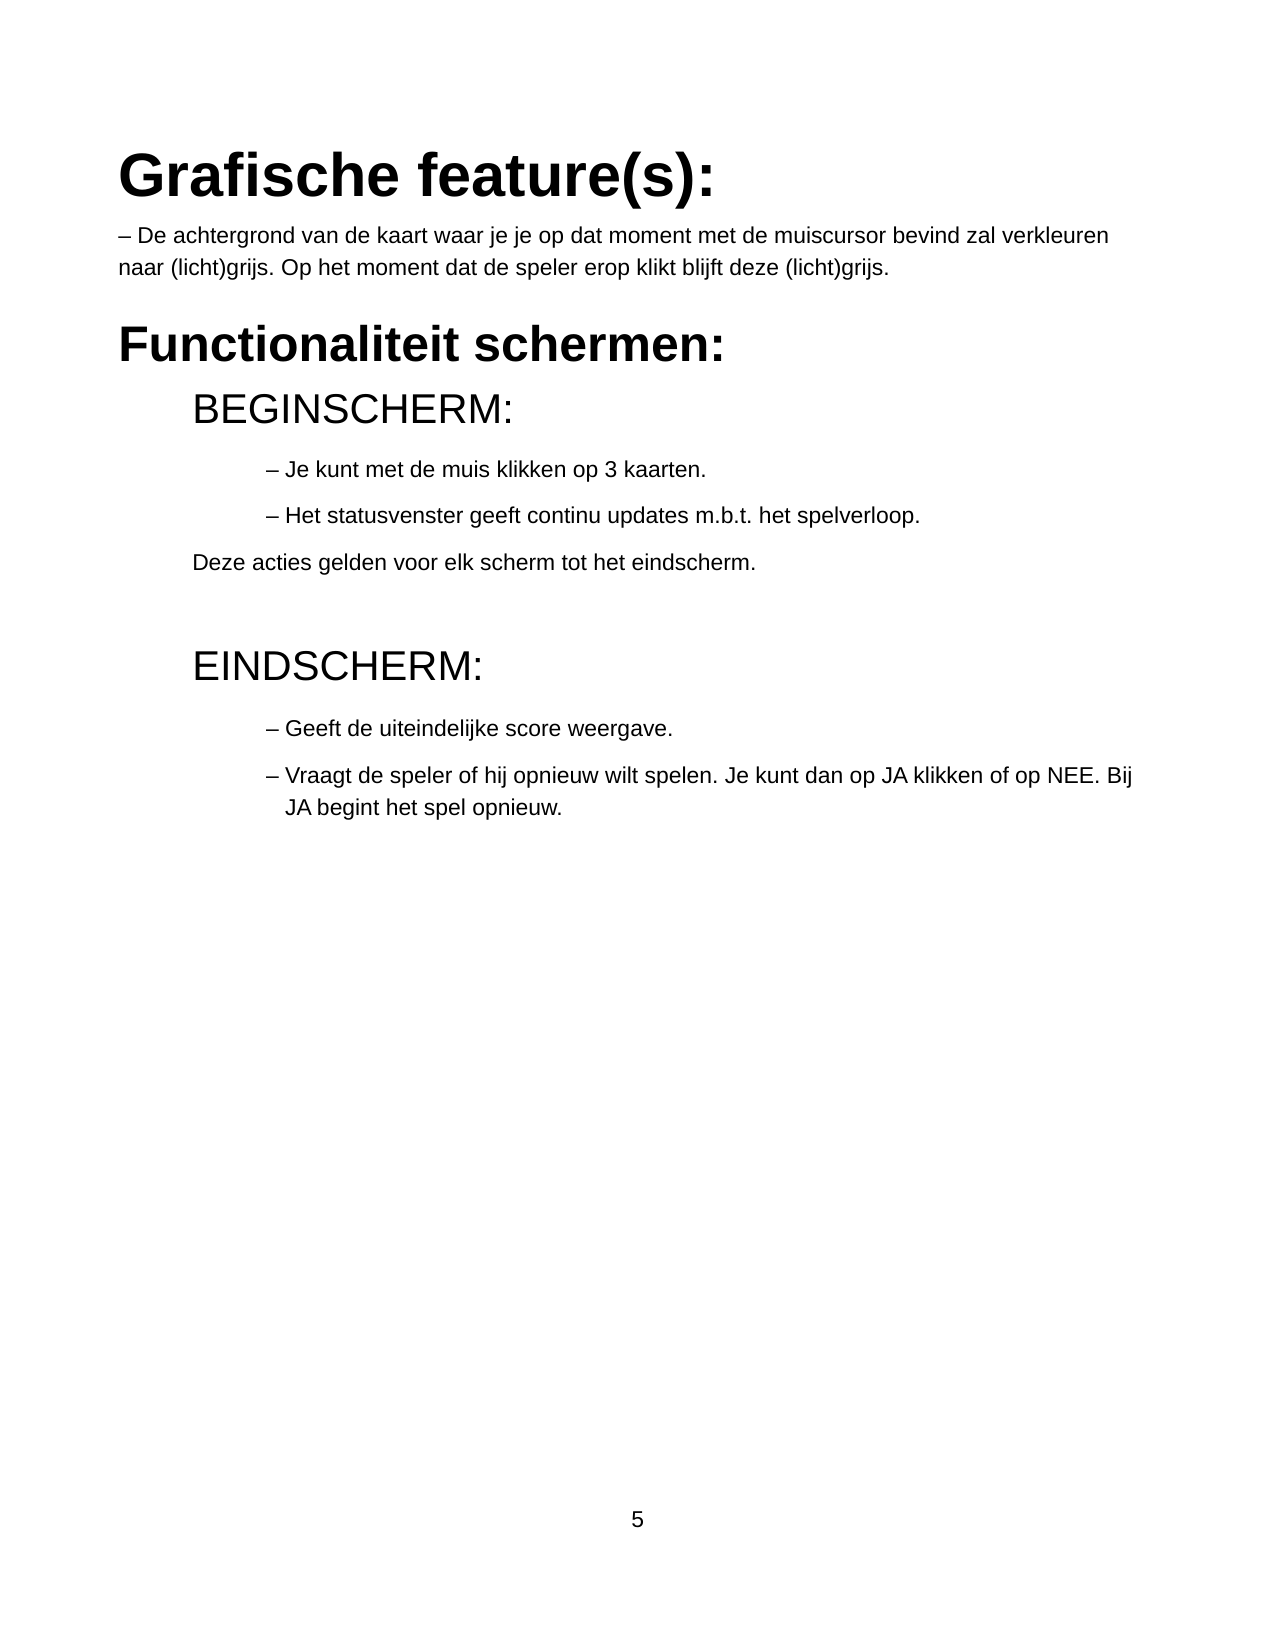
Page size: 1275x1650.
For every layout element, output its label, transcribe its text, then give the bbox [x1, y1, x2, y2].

text EINDSCHERM: [118, 641, 1157, 689]
text Deze acties gelden voor elk scherm tot het eindscherm. [118, 548, 1157, 575]
text – Je kunt met de muis klikken op 3 kaarten. [118, 456, 1157, 483]
text – Geeft de uiteindelijke score weergave. [118, 713, 1157, 742]
subtitle Functionaliteit schermen: [118, 314, 1157, 372]
subtitle Grafische feature(s): [118, 139, 1157, 209]
text – Vraagt de speler of hij opnieuw wilt spelen. Je kunt dan op JA klikken of op NEE. Bij JA begint het spel opnieuw. [118, 762, 1157, 820]
text – Het statusvenster geeft continu updates m.b.t. het spelverloop. [118, 502, 1157, 529]
text BEGINSCHERM: [118, 384, 1157, 432]
text – De achtergrond van de kaart waar je je op dat moment met de muiscursor bevind zal verkleuren naar (licht)grijs. Op het moment dat de speler erop klikt blijft deze (licht)grijs. [118, 222, 1157, 280]
